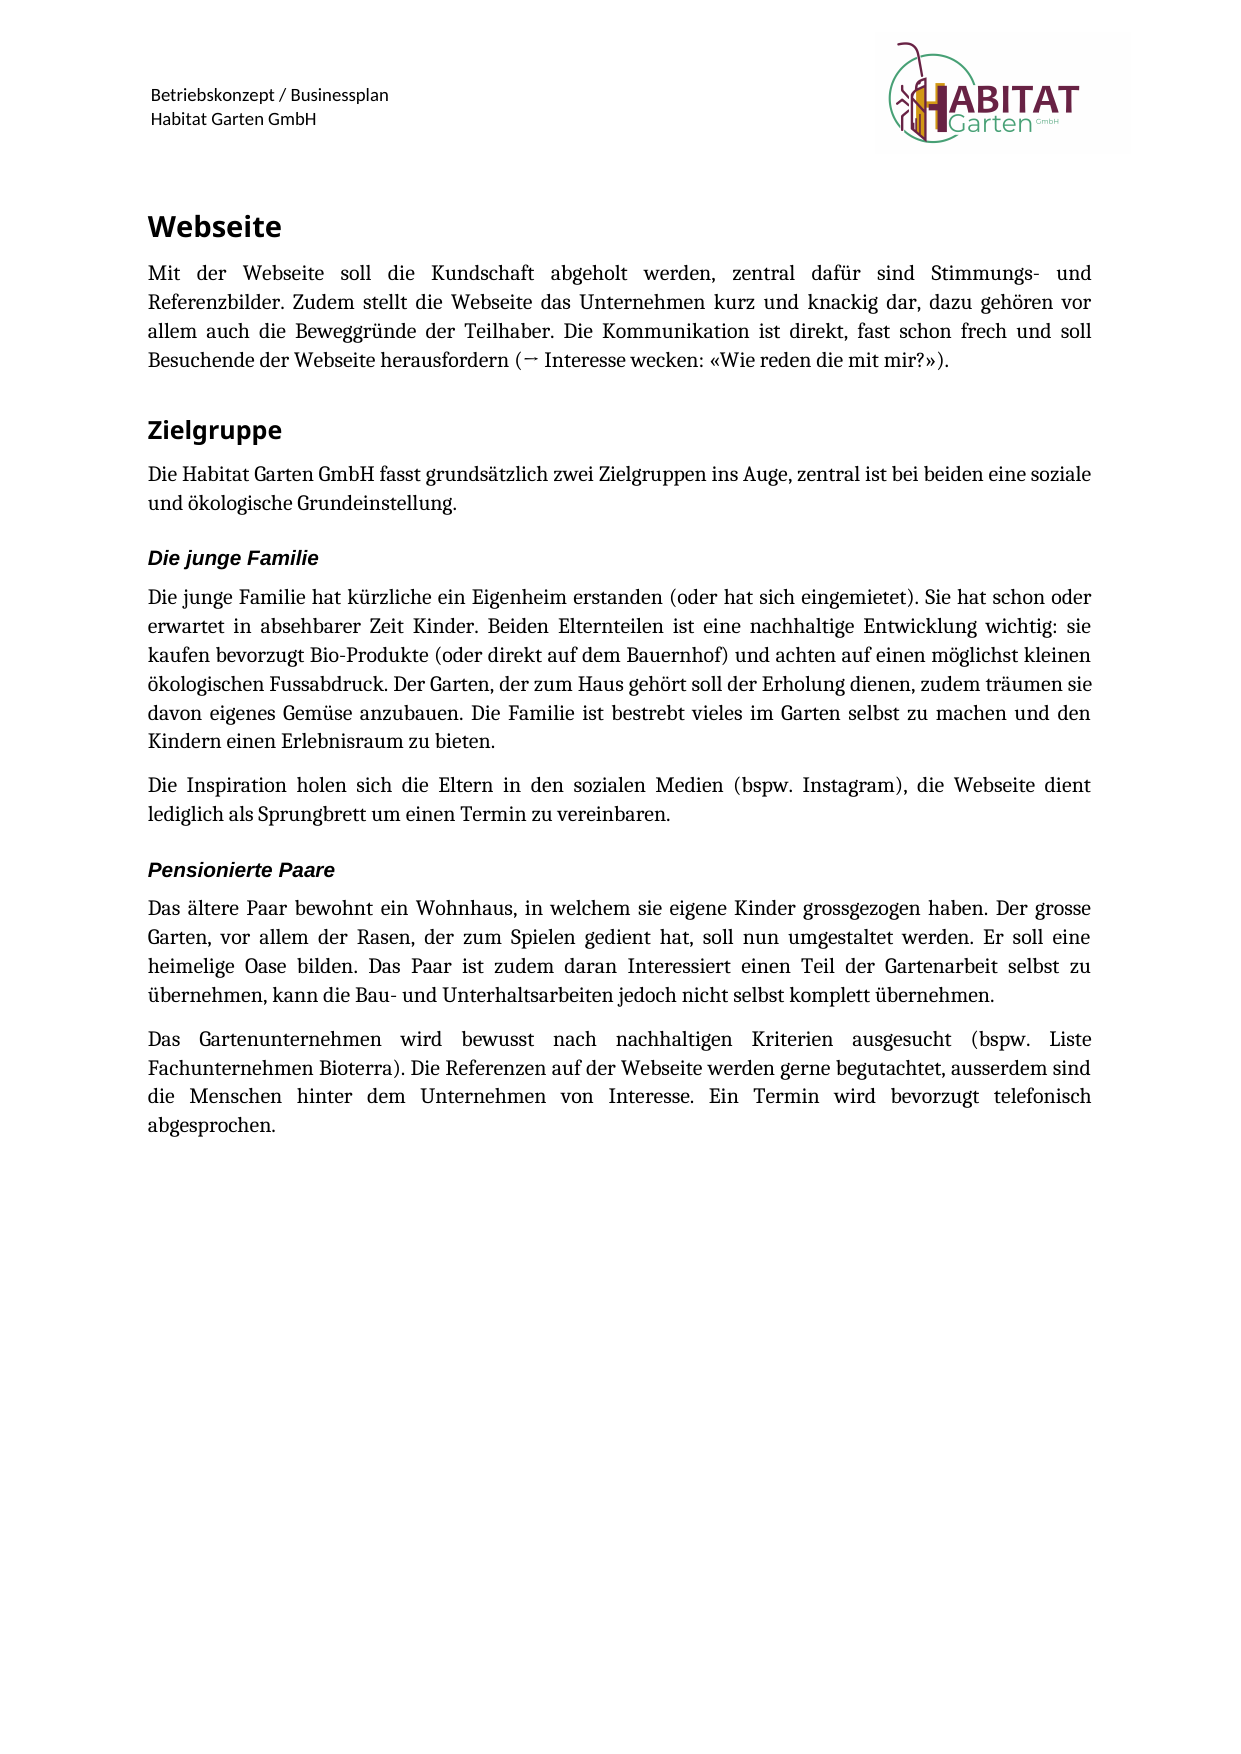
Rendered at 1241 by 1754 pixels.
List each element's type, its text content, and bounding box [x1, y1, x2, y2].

text Das Gartenunternehmen wird bewusst nach nachhaltigen Kriterien ausgesucht (bspw. Liste Fachunternehmen Bioterra). Die Referenzen auf der Webseite werden gerne begutachtet, ausserdem sind die Menschen hinter dem Unternehmen von Interesse. Ein Termin wird bevorzugt telefonisch abgesprochen. [148, 1026, 1093, 1138]
text Die junge Familie hat kürzliche ein Eigenheim erstanden (oder hat sich eingemietet). Sie hat schon oder erwartet in absehbarer Zeit Kinder. Beiden Elternteilen ist eine nachhaltige Entwicklung wichtig: sie kaufen bevorzugt Bio-Produkte (oder direkt auf dem Bauernhof) und achten auf einen möglichst kleinen ökologischen Fussabdruck. Der Garten, der zum Haus gehört soll der Erholung dienen, zudem träumen sie davon eigenes Gemüse anzubauen. Die Familie ist bestrebt vieles im Garten selbst zu machen und den Kindern einen Erlebnisraum zu bieten. [148, 584, 1093, 754]
text Die Inspiration holen sich die Eltern in den sozialen Medien (bspw. Instagram), die Webseite dient lediglich als Sprungbrett um einen Termin zu vereinbaren. [148, 773, 1093, 827]
subtitle Pensionierte Paare [148, 858, 1093, 882]
picture [875, 32, 1132, 154]
text Die Habitat Garten GmbH fasst grundsätzlich zwei Zielgruppen ins Auge, zentral ist bei beiden eine soziale und ökologische Grundeinstellung. [148, 461, 1093, 515]
subtitle Die junge Familie [148, 546, 1093, 570]
subtitle Webseite [148, 206, 1093, 246]
subtitle Zielgruppe [148, 412, 1093, 446]
text Das ältere Paar bewohnt ein Wohnhaus, in welchem sie eigene Kinder grossgezogen haben. Der grosse Garten, vor allem der Rasen, der zum Spielen gedient hat, soll nun umgestaltet werden. Er soll eine heimelige Oase bilden. Das Paar ist zudem daran Interessiert einen Teil der Gartenarbeit selbst zu übernehmen, kann die Bau- und Unterhaltsarbeiten jedoch nicht selbst komplett übernehmen. [148, 896, 1093, 1008]
text Mit der Webseite soll die Kundschaft abgeholt werden, zentral dafür sind Stimmungs- und Referenzbilder. Zudem stellt die Webseite das Unternehmen kurz und knackig dar, dazu gehören vor allem auch die Beweggründe der Teilhaber. Die Kommunikation ist direkt, fast schon frech und soll Besuchende der Webseite herausfordern (→ Interesse wecken: «Wie reden die mit mir?»). [148, 261, 1093, 373]
